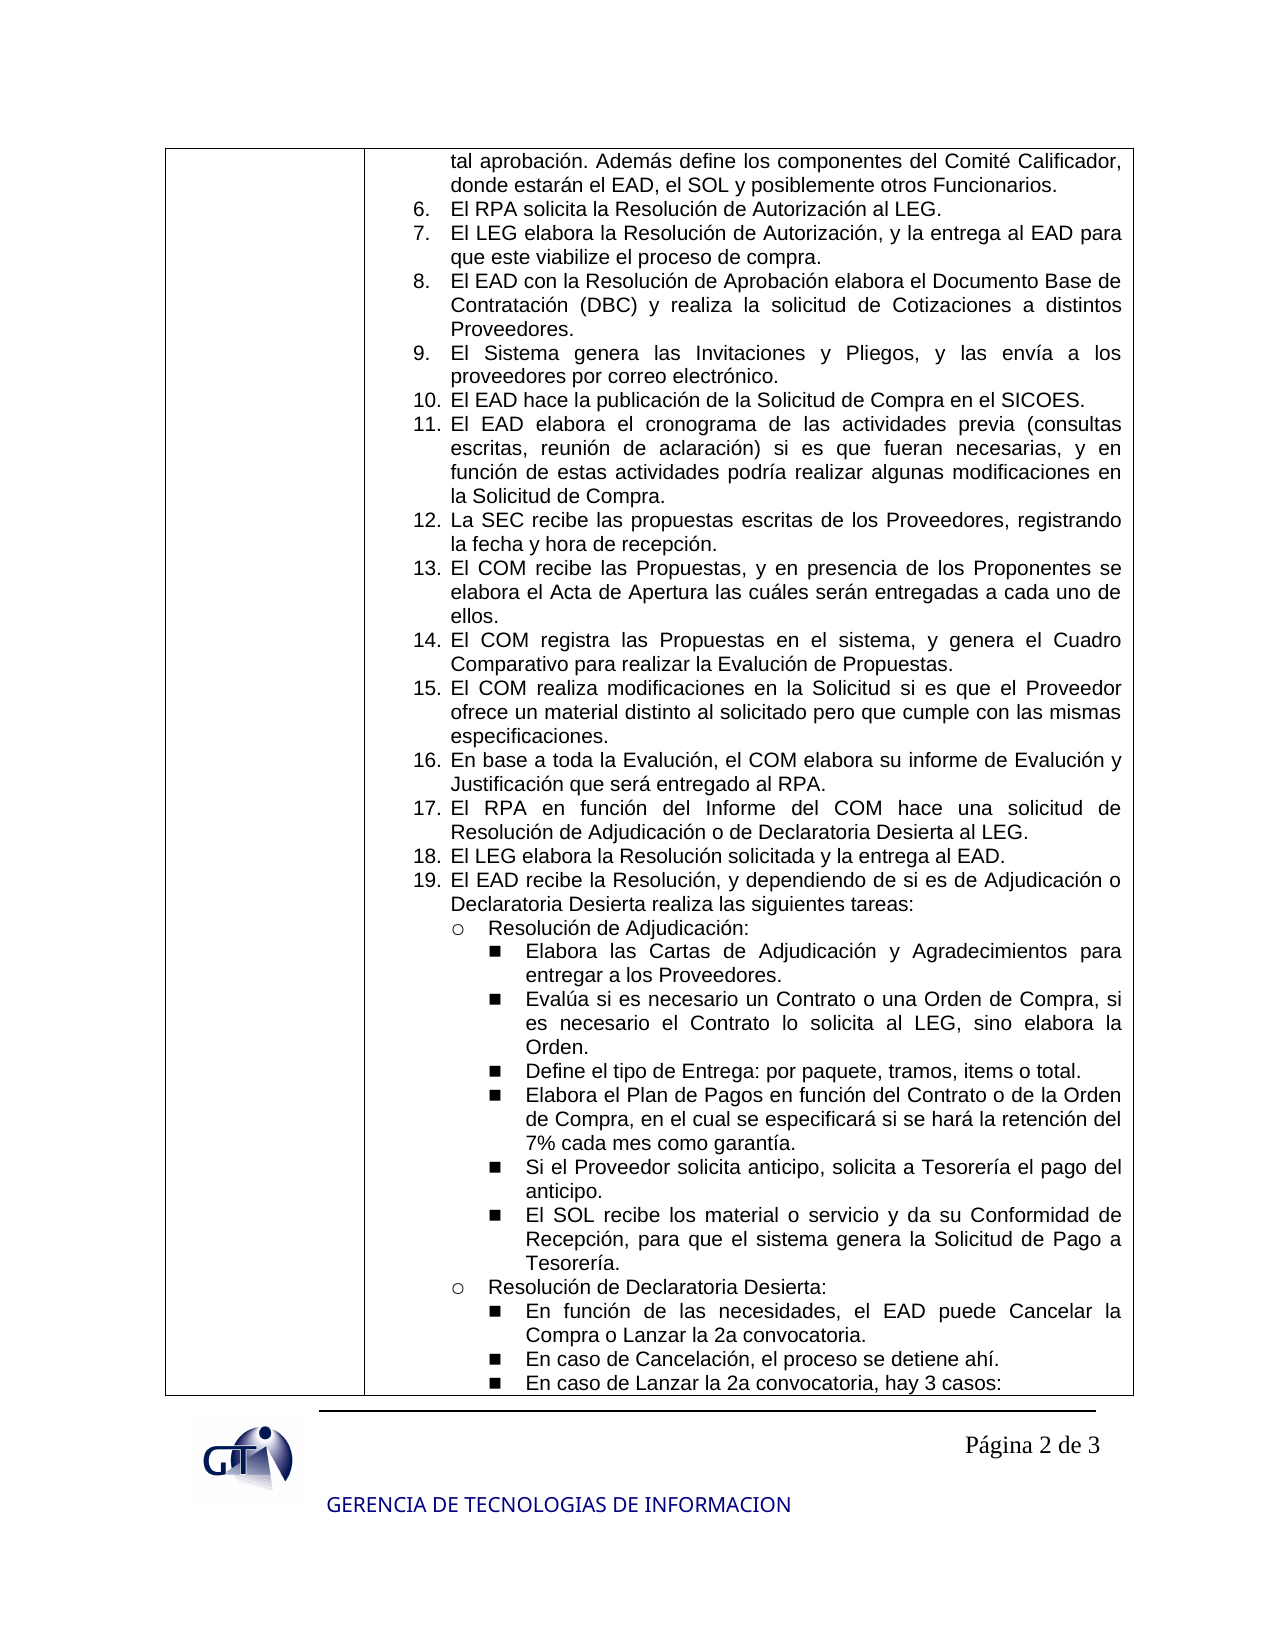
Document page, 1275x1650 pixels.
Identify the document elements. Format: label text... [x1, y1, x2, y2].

table_cell [166, 149, 364, 1394]
picture [193, 1415, 303, 1504]
table_cell El SOL elabora una Solicitud de Compra especificando su código, cuenta, el material o servicio, las especificaciones técnicas y el precio referencial. El Sistema verifica si la partida presupuestaria tiene los fondos necesarios para cubrir con la Solicitud. El Sistema define el Tipo de Compra en base al precio referencial (en este caso 20.001 – 200.000 Bs.) El JED verifica si la Solicitud realizada es justificada por una necesidad y la aprueba. El RPA hace una revisión de la Solicitud aprobada por el JED y valida tal aprobación. Además define los componentes del Comité Calificador, donde estarán el EAD, el SOL y posiblemente otros Funcionarios. El RPA solicita la Resolución de Autorización al LEG. El LEG elabora la Resolución de Autorización, y la entrega al EAD para que este viabilize el proceso de compra. El EAD con la Resolución de Aprobación elabora el Documento Base de Contratación (DBC) y realiza la solicitud de Cotizaciones a distintos Proveedores. El Sistema genera las Invitaciones y Pliegos, y las envía a los proveedores por correo electrónico. El EAD hace la publicación de la Solicitud de Compra en el SICOES. El EAD elabora el cronograma de las actividades previa (consultas escritas, reunión de aclaración) si es que fueran necesarias, y en función de estas actividades podría realizar algunas modificaciones en la Solicitud de Compra. La SEC recibe las propuestas escritas de los Proveedores, registrando la fecha y hora de recepción. El COM recibe las Propuestas, y en presencia de los Proponentes se elabora el Acta de Apertura las cuáles serán entregadas a cada uno de ellos. El COM registra las Propuestas en el sistema, y genera el Cuadro Comparativo para realizar la Evalución de Propuestas. El COM realiza modificaciones en la Solicitud si es que el Proveedor ofrece un material distinto al solicitado pero que cumple con las mismas especificaciones. En base a toda la Evalución, el COM elabora su informe de Evalución y Justificación que será entregado al RPA. El RPA en función del Informe del COM hace una solicitud de Resolución de Adjudicación o de Declaratoria Desierta al LEG. El LEG elabora la Resolución solicitada y la entrega al EAD. El EAD recibe la Resolución, y dependiendo de si es de Adjudicación o Declaratoria Desierta realiza las siguientes tareas: Resolución de Adjudicación: Elabora las Cartas de Adjudicación y Agradecimientos para entregar a los Proveedores. Evalúa si es necesario un Contrato o una Orden de Compra, si es necesario el Contrato lo solicita al LEG, sino elabora la Orden. Define el tipo de Entrega: por paquete, tramos, items o total. Elabora el Plan de Pagos en función del Contrato o de la Orden de Compra, en el cual se especificará si se hará la retención del 7% cada mes como garantía. Si el Proveedor solicita anticipo, solicita a Tesorería el pago del anticipo. El SOL recibe los material o servicio y da su Conformidad de Recepción, para que el sistema genera la Solicitud de Pago a Tesorería. Resolución de Declaratoria Desierta: En función de las necesidades, el EAD puede Cancelar la Compra o Lanzar la 2a convocatoria. En caso de Cancelación, el proceso se detiene ahí. En caso de Lanzar la 2a convocatoria, hay 3 casos: Propuestas exceden el Precio Referencial: en este caso el proceso vuelve al inicio para realizar modificaciones en la Soliciud de Compra, para tratar de bajar el precio. Sin embargo, si no se realizarán modificaciones en la Solicitud, el proceso volvería a la Resolución de Autorización de inicio del proceso de adjudicación. Proponentes no cumplen Especificaciones: en este caso el proceso vuelve al inicio para realizar modificaciones en la Soliciud de Compra, para cambiar las especificaciones técnicas. Sin embargo, si no se realizarán modificaciones en la Solicitud, el proceso volvería a la Resolución de Autorización de inicio del proceso de adjudicación. Inexistencia de Proponentes: el proceso vuelve a la Resolución de Autorización de inicio del proceso de adjudicación. [365, 149, 1133, 1394]
